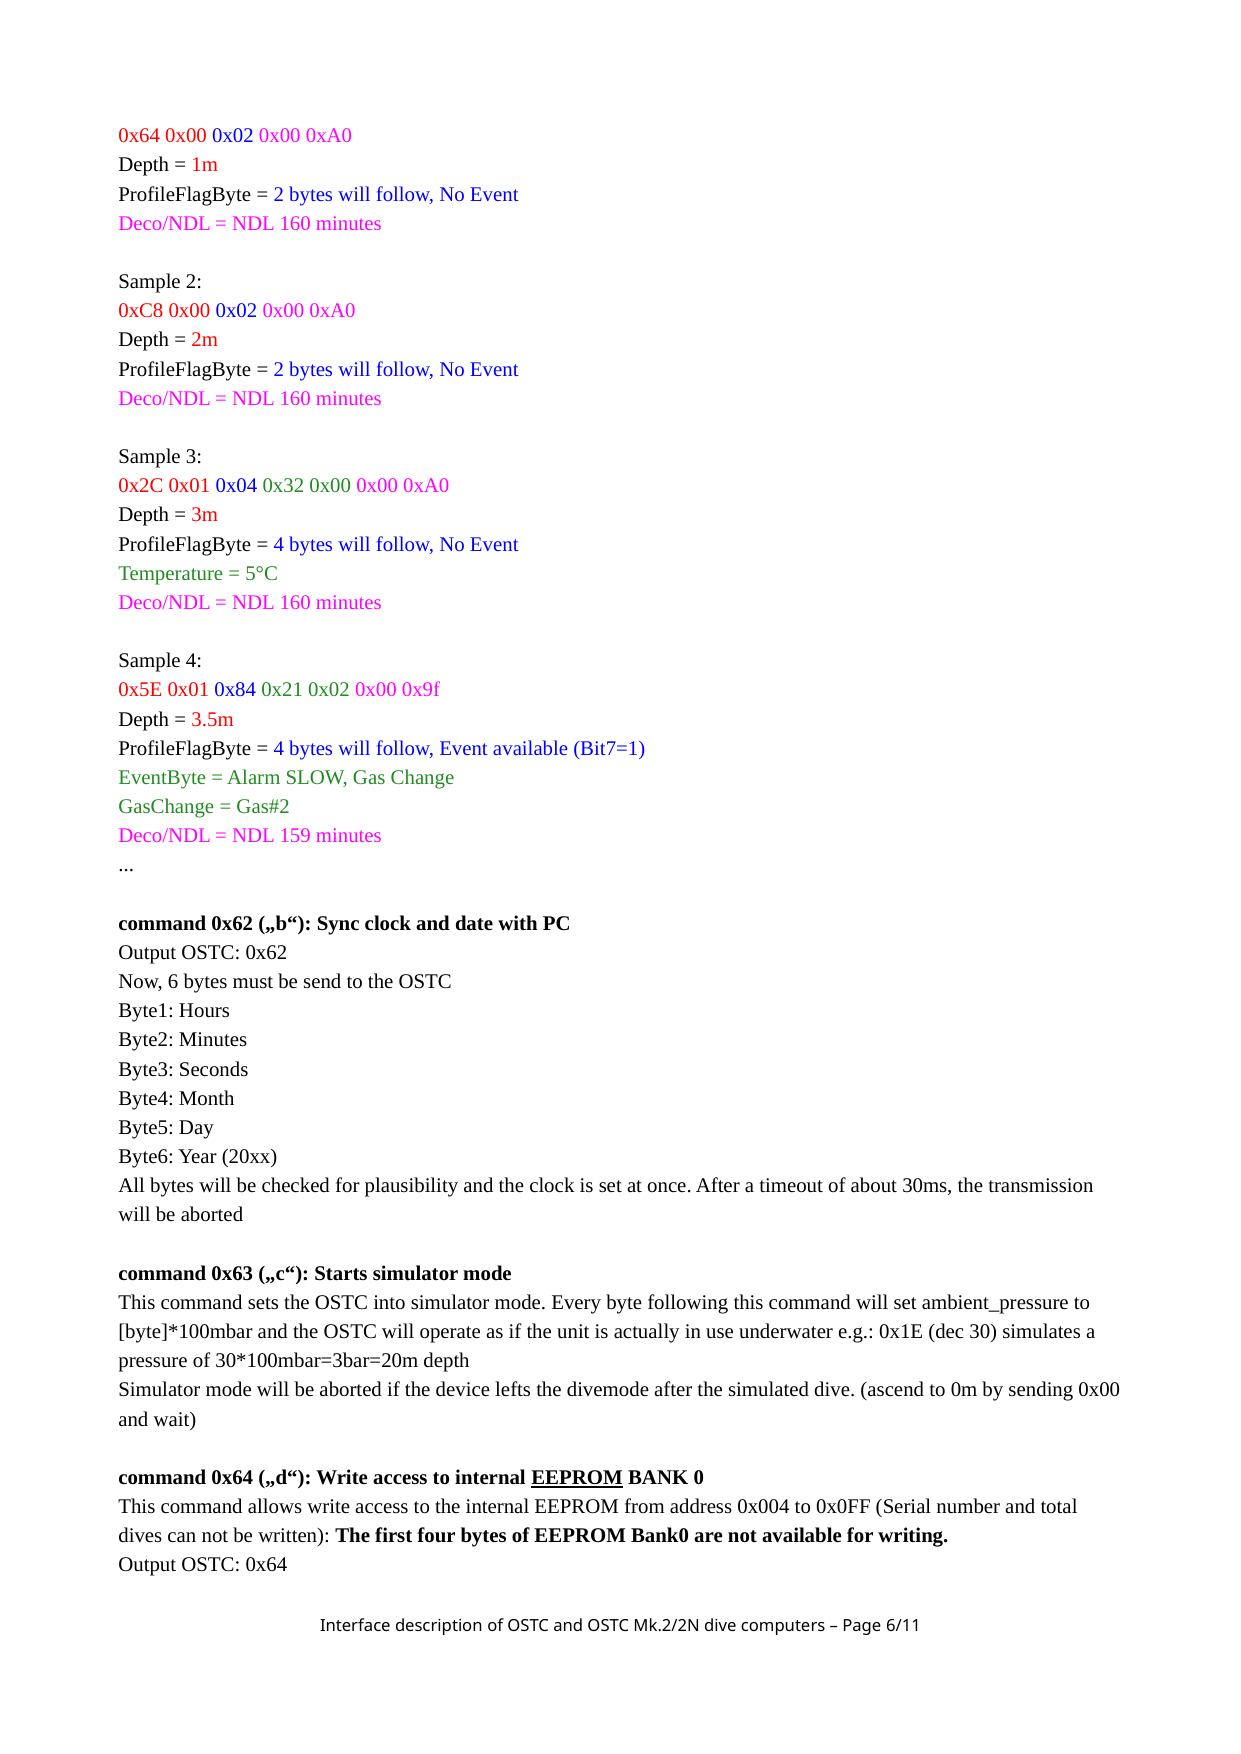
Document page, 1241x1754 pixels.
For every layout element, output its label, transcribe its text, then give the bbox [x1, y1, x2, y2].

text Temperature = 5°C [118, 556, 1122, 585]
text All bytes will be checked for plausibility and the clock is set at once. After a timeout of about 30ms, the transmission will be aborted [118, 1168, 1122, 1226]
text Sample 4: [118, 643, 1122, 672]
text Byte5: Day [118, 1110, 1122, 1139]
text Output OSTC: 0x62 [118, 935, 1122, 964]
text ProfileFlagByte = 4 bytes will follow, Event available (Bit7=1) [118, 731, 1122, 760]
text Deco/NDL = NDL 159 minutes [118, 818, 1122, 847]
text Depth = 3.5m [118, 701, 1122, 731]
text Byte3: Seconds [118, 1051, 1122, 1081]
text This command allows write access to the internal EEPROM from address 0x004 to 0x0FF (Serial number and total dives can not be written): The first four bytes of EEPROM Bank0 are not available for writing. [118, 1489, 1122, 1547]
text 0xC8 0x00 0x02 0x00 0xA0 [118, 293, 1122, 322]
text Depth = 2m [118, 322, 1122, 351]
text command 0x63 („c“): Starts simulator mode [118, 1256, 1122, 1285]
text Simulator mode will be aborted if the device lefts the divemode after the simulated dive. (ascend to 0m by sending 0x00 and wait) [118, 1372, 1122, 1431]
text Deco/NDL = NDL 160 minutes [118, 206, 1122, 235]
text Output OSTC: 0x64 [118, 1547, 1122, 1576]
text Sample 3: [118, 439, 1122, 468]
text command 0x62 („b“): Sync clock and date with PC [118, 906, 1122, 935]
text This command sets the OSTC into simulator mode. Every byte following this command will set ambient_pressure to [byte]*100mbar and the OSTC will operate as if the unit is actually in use underwater e.g.: 0x1E (dec 30) simulates a pressure of 30*100mbar=3bar=20m depth [118, 1285, 1122, 1372]
text Byte2: Minutes [118, 1022, 1122, 1051]
text Deco/NDL = NDL 160 minutes [118, 381, 1122, 410]
text Now, 6 bytes must be send to the OSTC [118, 964, 1122, 993]
text Depth = 1m [118, 147, 1122, 176]
text 0x2C 0x01 0x04 0x32 0x00 0x00 0xA0 [118, 468, 1122, 497]
text EventByte = Alarm SLOW, Gas Change [118, 760, 1122, 789]
text 0x64 0x00 0x02 0x00 0xA0 [118, 118, 1122, 147]
text Depth = 3m [118, 497, 1122, 526]
text command 0x64 („d“): Write access to internal EEPROM BANK 0 [118, 1460, 1122, 1489]
text 0x5E 0x01 0x84 0x21 0x02 0x00 0x9f [118, 672, 1122, 701]
text GasChange = Gas#2 [118, 789, 1122, 818]
text Byte4: Month [118, 1081, 1122, 1110]
text Byte6: Year (20xx) [118, 1139, 1122, 1168]
text ... [118, 847, 1122, 876]
text Byte1: Hours [118, 993, 1122, 1022]
text ProfileFlagByte = 2 bytes will follow, No Event [118, 176, 1122, 206]
text ProfileFlagByte = 2 bytes will follow, No Event [118, 351, 1122, 381]
text Sample 2: [118, 264, 1122, 293]
text ProfileFlagByte = 4 bytes will follow, No Event [118, 526, 1122, 556]
text Deco/NDL = NDL 160 minutes [118, 585, 1122, 614]
